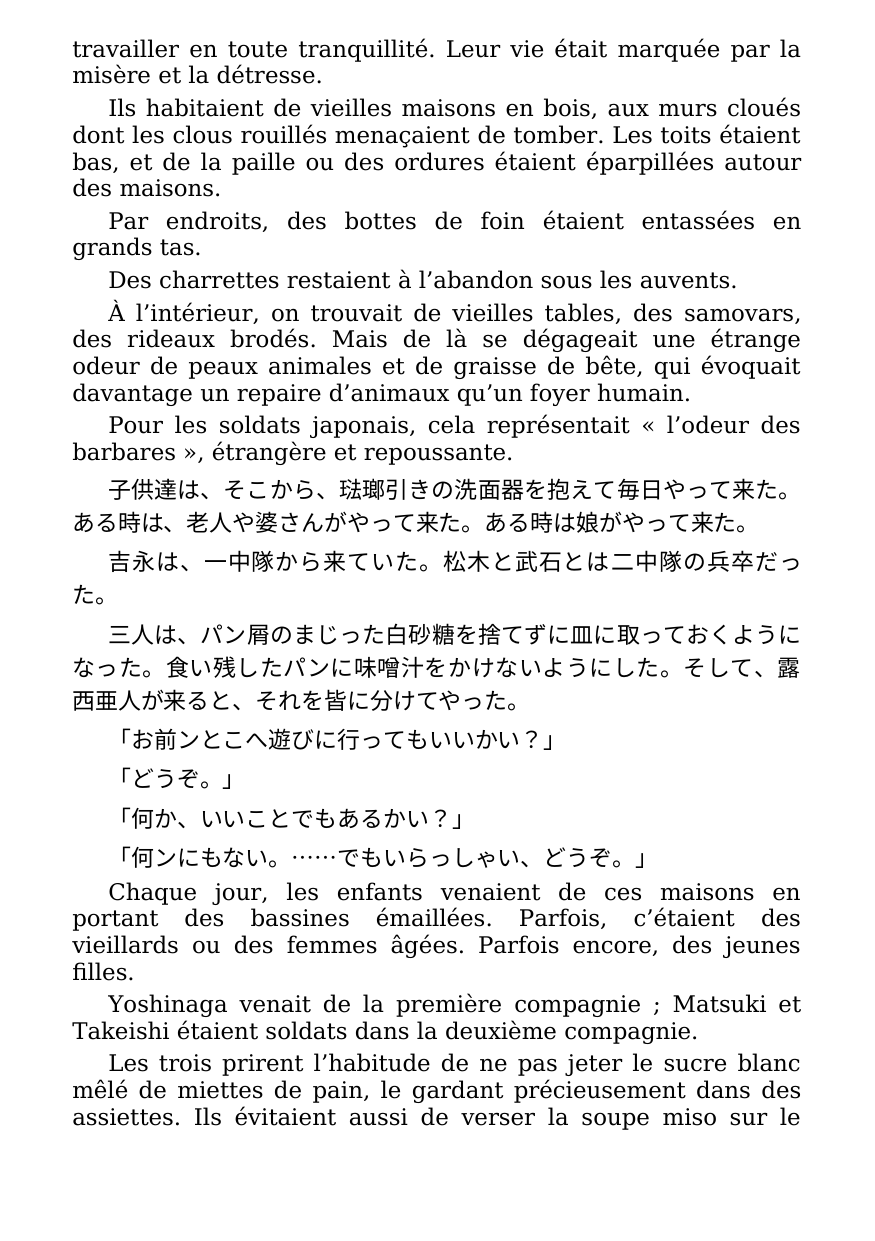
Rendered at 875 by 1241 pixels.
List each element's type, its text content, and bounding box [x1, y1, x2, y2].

text Ils habitaient de vieilles maisons en bois, aux murs cloués dont les clous rouillés menaçaient de tomber. Les toits étaient bas, et de la paille ou des ordures étaient éparpillées autour des maisons. [72, 95, 802, 202]
text Par endroits, des bottes de foin étaient entassées en grands tas. [72, 208, 802, 261]
text Chaque jour, les enfants venaient de ces maisons en portant des bassines émaillées. Parfois, c’étaient des vieillards ou des femmes âgées. Parfois encore, des jeunes filles. [72, 879, 802, 985]
text 子供達は、そこから、琺瑯引きの洗面器を抱えて毎日やって来た。ある時は、老人や婆さんがやって来た。ある時は娘がやって来た。 [72, 472, 802, 538]
text 三人は、パン屑のまじった白砂糖を捨てずに皿に取っておくようになった。食い残したパンに味噌汁をかけないようにした。そして、露西亜人が来ると、それを皆に分けてやった。 [72, 616, 802, 716]
text 「何ンにもない。……でもいらっしゃい、どうぞ。」 [72, 839, 802, 873]
text 「どうぞ。」 [72, 761, 802, 794]
text 「何か、いいことでもあるかい？」 [72, 800, 802, 834]
text Les trois prirent l’habitude de ne pas jeter le sucre blanc mêlé de miettes de pain, le gardant précieusement dans des assiettes. Ils évitaient aussi de verser la soupe miso sur le [72, 1051, 802, 1131]
text travailler en toute tranquillité. Leur vie était marquée par la misère et la détresse. [72, 36, 802, 89]
text Pour les soldats japonais, cela représentait « l’odeur des barbares », étrangère et repoussante. [72, 412, 802, 466]
text Yoshinaga venait de la première compagnie ; Matsuki et Takeishi étaient soldats dans la deuxième compagnie. [72, 991, 802, 1045]
text Des charrettes restaient à l’abandon sous les auvents. [72, 267, 802, 294]
text À l’intérieur, on trouvait de vieilles tables, des samovars, des rideaux brodés. Mais de là se dégageait une étrange odeur de peaux animales et de graisse de bête, qui évoquait davantage un repaire d’animaux qu’un foyer humain. [72, 300, 802, 406]
text 「お前ンとこへ遊びに行ってもいいかい？」 [72, 722, 802, 755]
text 吉永は、一中隊から来ていた。松木と武石とは二中隊の兵卒だった。 [72, 544, 802, 611]
